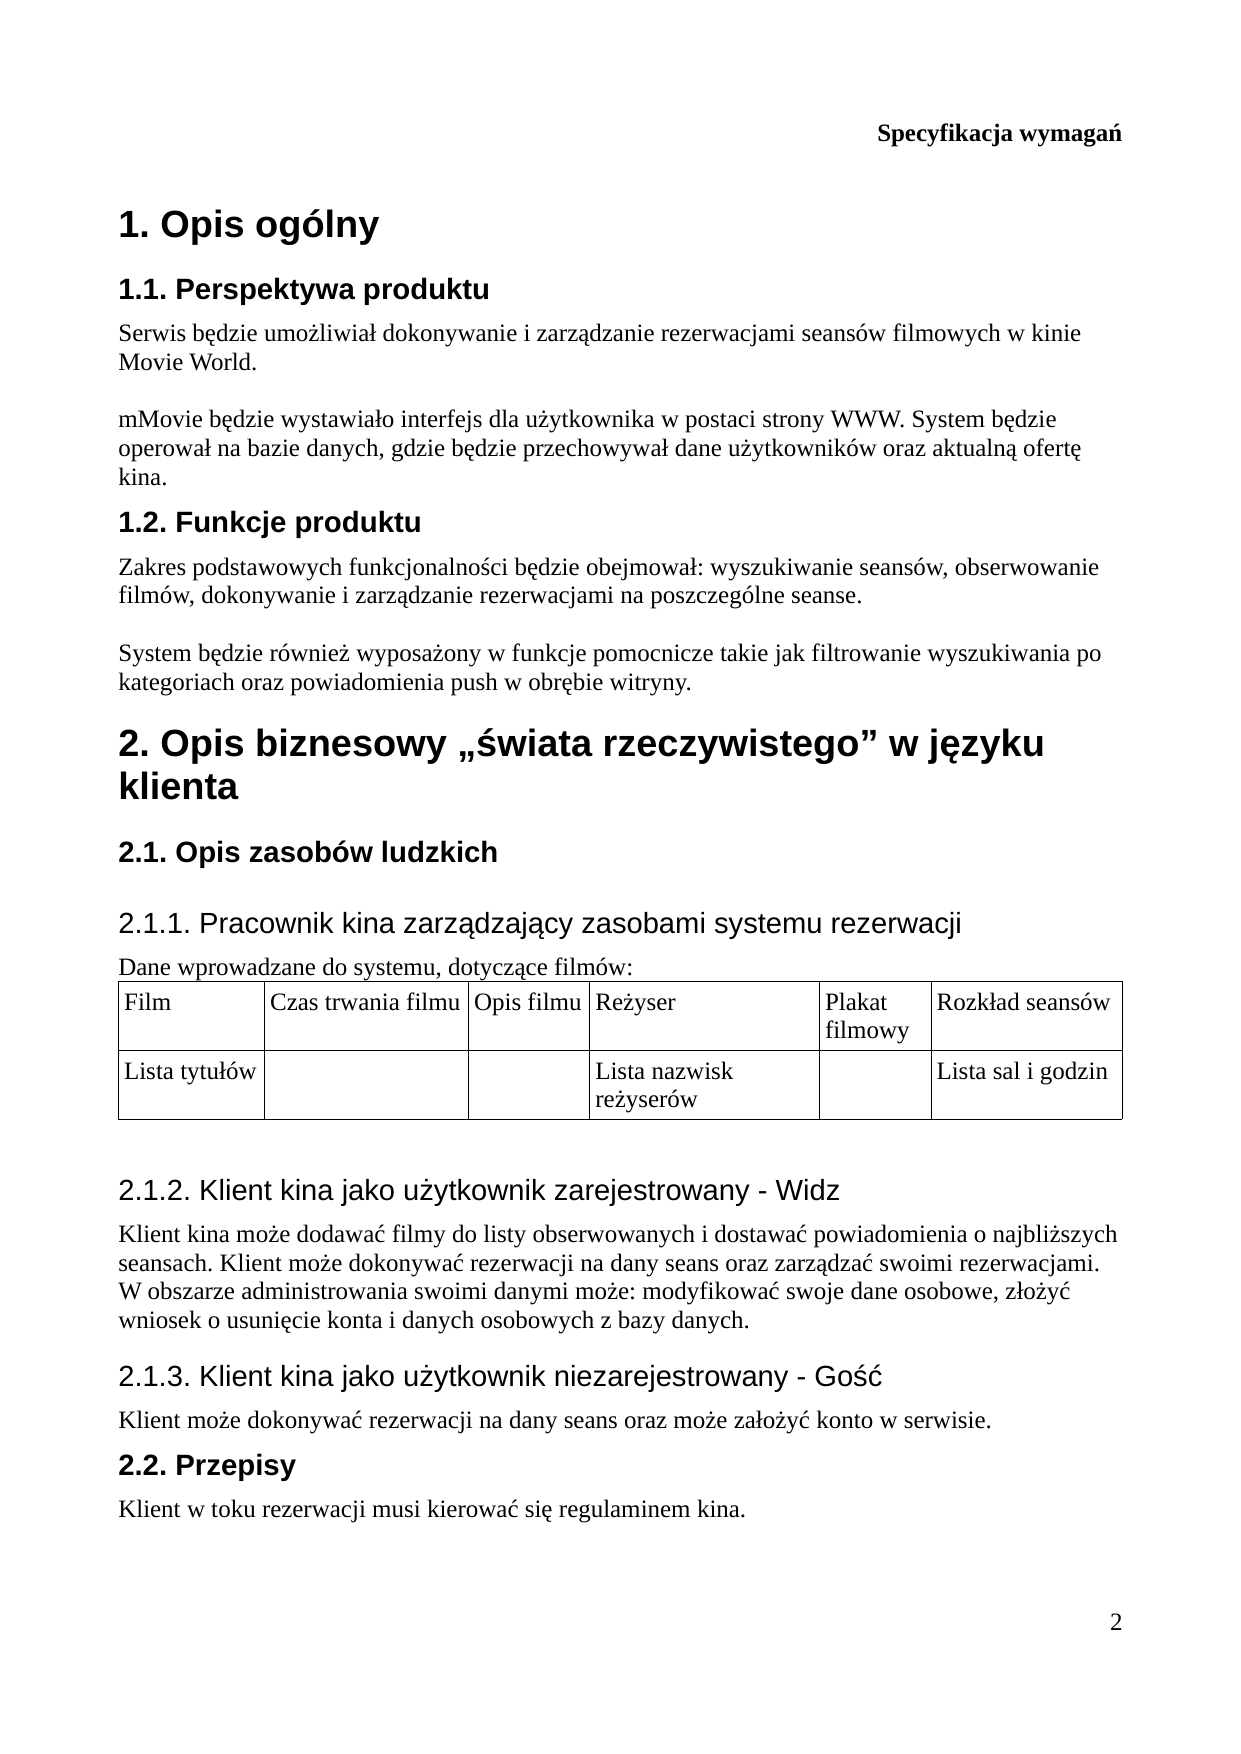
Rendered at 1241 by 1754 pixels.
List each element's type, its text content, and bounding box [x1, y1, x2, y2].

table_header Czas trwania filmu [265, 982, 468, 1050]
subtitle 2. Opis biznesowy „świata rzeczywistego” w języku klienta [118, 720, 1122, 808]
table_cell Lista tytułów [119, 1051, 264, 1119]
text System będzie również wyposażony w funkcje pomocnicze takie jak filtrowanie wyszukiwania po kategoriach oraz powiadomienia push w obrębie witryny. [118, 638, 1122, 695]
text Serwis będzie umożliwiał dokonywanie i zarządzanie rezerwacjami seansów filmowych w kinie Movie World. [118, 318, 1122, 376]
subtitle 2.1.3. Klient kina jako użytkownik niezarejestrowany - Gość [118, 1359, 1122, 1392]
text Klient w toku rezerwacji musi kierować się regulaminem kina. [118, 1494, 1122, 1523]
table_header Reżyser [590, 982, 819, 1050]
table_header Plakat filmowy [820, 982, 931, 1050]
table_header Rozkład seansów [932, 982, 1122, 1050]
table_cell [820, 1051, 931, 1119]
text Zakres podstawowych funkcjonalności będzie obejmował: wyszukiwanie seansów, obserwowanie filmów, dokonywanie i zarządzanie rezerwacjami na poszczególne seanse. [118, 552, 1122, 609]
text Klient może dokonywać rezerwacji na dany seans oraz może założyć konto w serwisie. [118, 1405, 1122, 1434]
subtitle 2.2. Przepisy [118, 1448, 1122, 1482]
subtitle 2.1.1. Pracownik kina zarządzający zasobami systemu rezerwacji [118, 906, 1122, 939]
table_cell [265, 1051, 468, 1119]
text mMovie będzie wystawiało interfejs dla użytkownika w postaci strony WWW. System będzie operował na bazie danych, gdzie będzie przechowywał dane użytkowników oraz aktualną ofertę kina. [118, 404, 1122, 491]
subtitle 1.1. Perspektywa produktu [118, 272, 1122, 306]
table_cell Lista nazwisk reżyserów [590, 1051, 819, 1119]
subtitle 1. Opis ogólny [118, 201, 1122, 245]
subtitle 1.2. Funkcje produktu [118, 505, 1122, 539]
text Dane wprowadzane do systemu, dotyczące filmów: [118, 952, 1122, 981]
table_header Opis filmu [469, 982, 589, 1050]
table_header Film [119, 982, 264, 1050]
table_cell Lista sal i godzin [932, 1051, 1122, 1119]
subtitle 2.1.2. Klient kina jako użytkownik zarejestrowany - Widz [118, 1173, 1122, 1206]
text Klient kina może dodawać filmy do listy obserwowanych i dostawać powiadomienia o najbliższych seansach. Klient może dokonywać rezerwacji na dany seans oraz zarządzać swoimi rezerwacjami. W obszarze administrowania swoimi danymi może: modyfikować swoje dane osobowe, złożyć wniosek o usunięcie konta i danych osobowych z bazy danych. [118, 1219, 1122, 1334]
subtitle 2.1. Opis zasobów ludzkich [118, 835, 1122, 868]
table_cell [469, 1051, 589, 1119]
